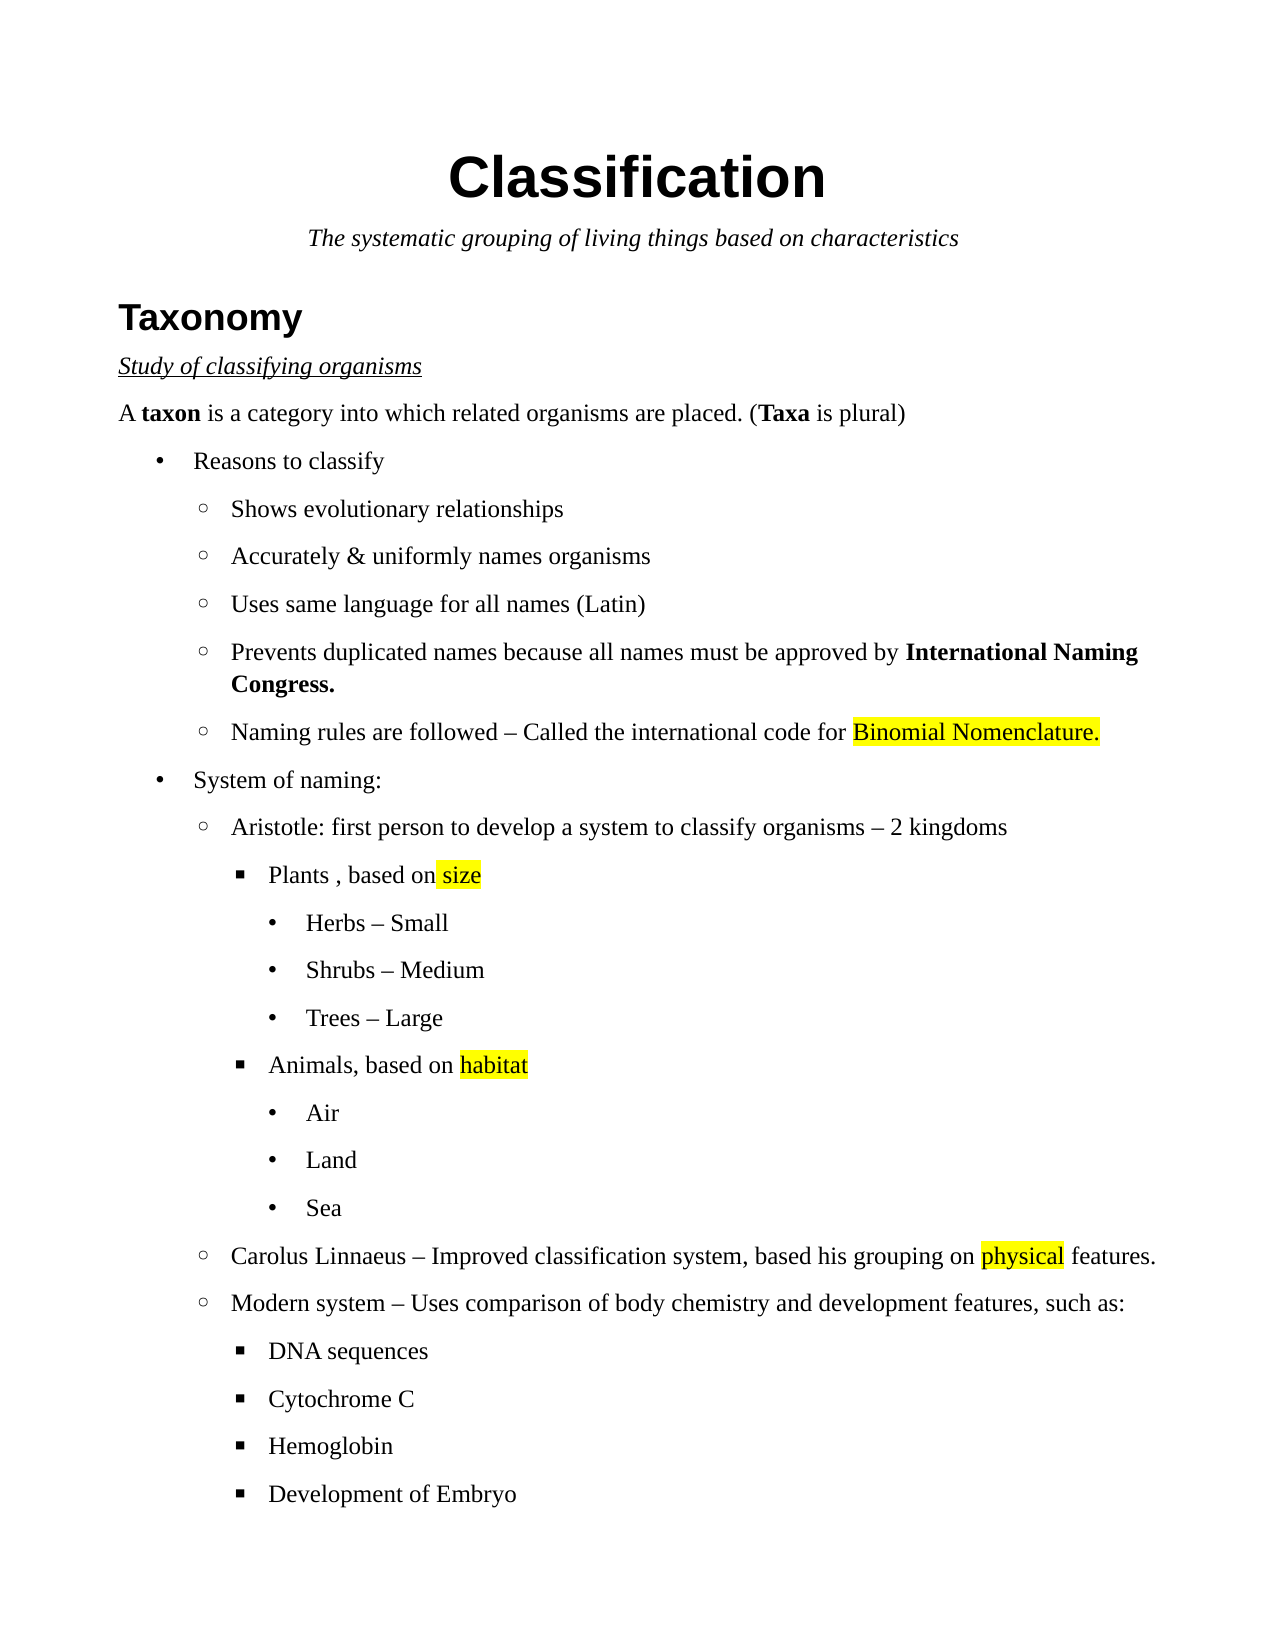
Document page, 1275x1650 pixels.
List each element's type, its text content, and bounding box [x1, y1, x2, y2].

text The systematic grouping of living things based on characteristics [118, 223, 1157, 251]
list Land [268, 1146, 1157, 1174]
list Modern system – Uses comparison of body chemistry and development features, such as: [193, 1288, 1157, 1317]
text A taxon is a category into which related organisms are placed. (Taxa is plural) [118, 398, 1157, 427]
list System of naming: [156, 765, 1157, 793]
list Shows evolutionary relationships [193, 494, 1157, 522]
list Prevents duplicated names because all names must be approved by International Naming Congress. [193, 637, 1157, 698]
list Trees – Large [268, 1003, 1157, 1032]
list Hemoglobin [231, 1431, 1157, 1460]
list Naming rules are followed – Called the international code for Binomial Nomenclature. [193, 717, 1157, 746]
list Animals, based on habitat [231, 1050, 1157, 1079]
list Uses same language for all names (Latin) [193, 589, 1157, 618]
list Accurately & uniformly names organisms [193, 541, 1157, 570]
list Sea [268, 1193, 1157, 1222]
list Reasons to classify [156, 446, 1157, 475]
list Herbs – Small [268, 908, 1157, 936]
list DNA sequences [231, 1336, 1157, 1365]
list Carolus Linnaeus – Improved classification system, based his grouping on physical features. [193, 1241, 1157, 1269]
subtitle Taxonomy [118, 295, 1157, 338]
list Cytochrome C [231, 1384, 1157, 1412]
list Air [268, 1098, 1157, 1127]
list Plants , based on size [231, 860, 1157, 889]
list Shrubs – Medium [268, 955, 1157, 984]
list Aristotle: first person to develop a system to classify organisms – 2 kingdoms [193, 812, 1157, 841]
text Study of classifying organisms [118, 351, 1157, 380]
list Development of Embryo [231, 1479, 1157, 1508]
title Classification [118, 143, 1157, 210]
